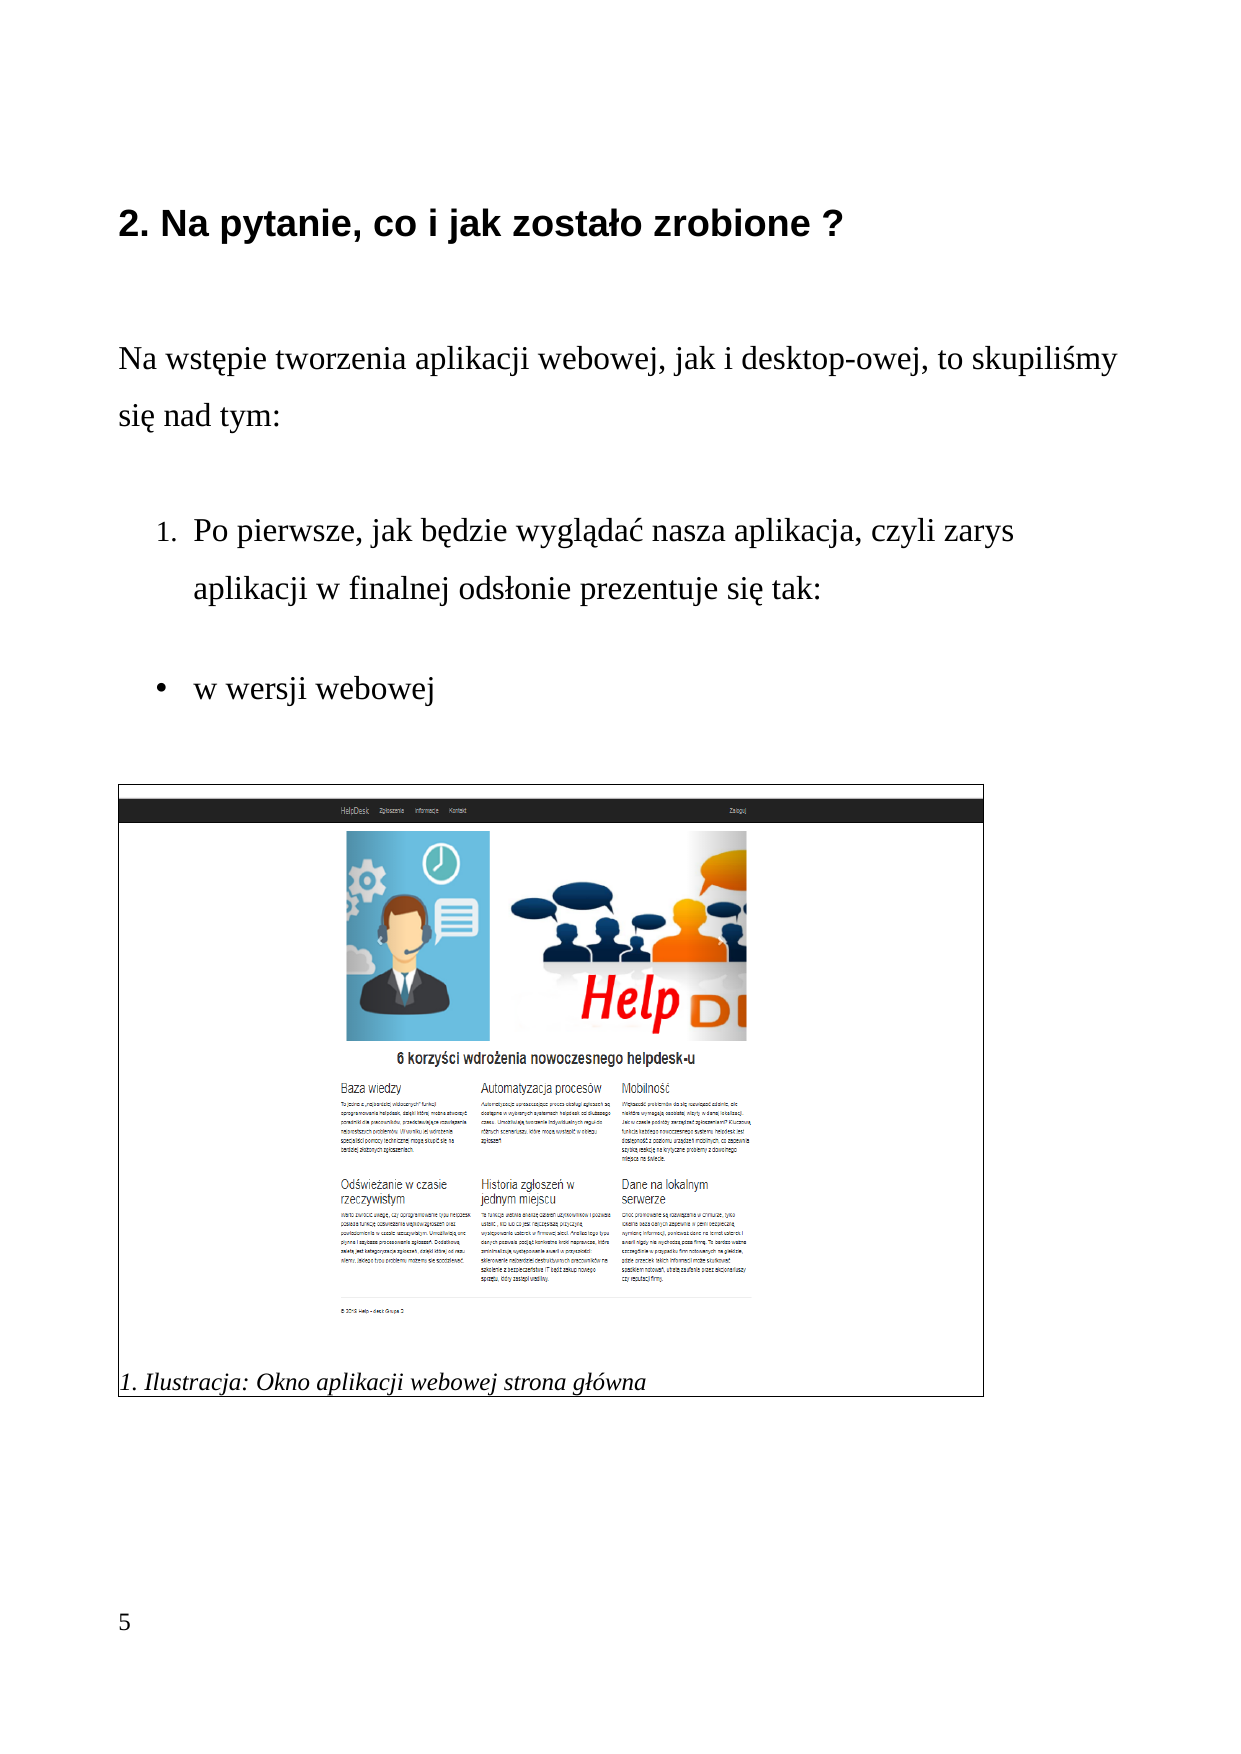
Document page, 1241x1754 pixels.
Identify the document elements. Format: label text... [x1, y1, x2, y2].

list Po pierwsze, jak będzie wyglądać nasza aplikacja, czyli zarys aplikacji w finalnej odsłonie prezentuje się tak: [156, 510, 1122, 606]
subtitle 2. Na pytanie, co i jak zostało zrobione ? [118, 201, 1122, 244]
list w wersji webowej [156, 668, 1122, 707]
picture [119, 797, 983, 1362]
text 1. Ilustracja: Okno aplikacji webowej strona główna [119, 1362, 983, 1396]
text Na wstępie tworzenia aplikacji webowej, jak i desktop-owej, to skupiliśmy się nad tym: [118, 338, 1122, 434]
